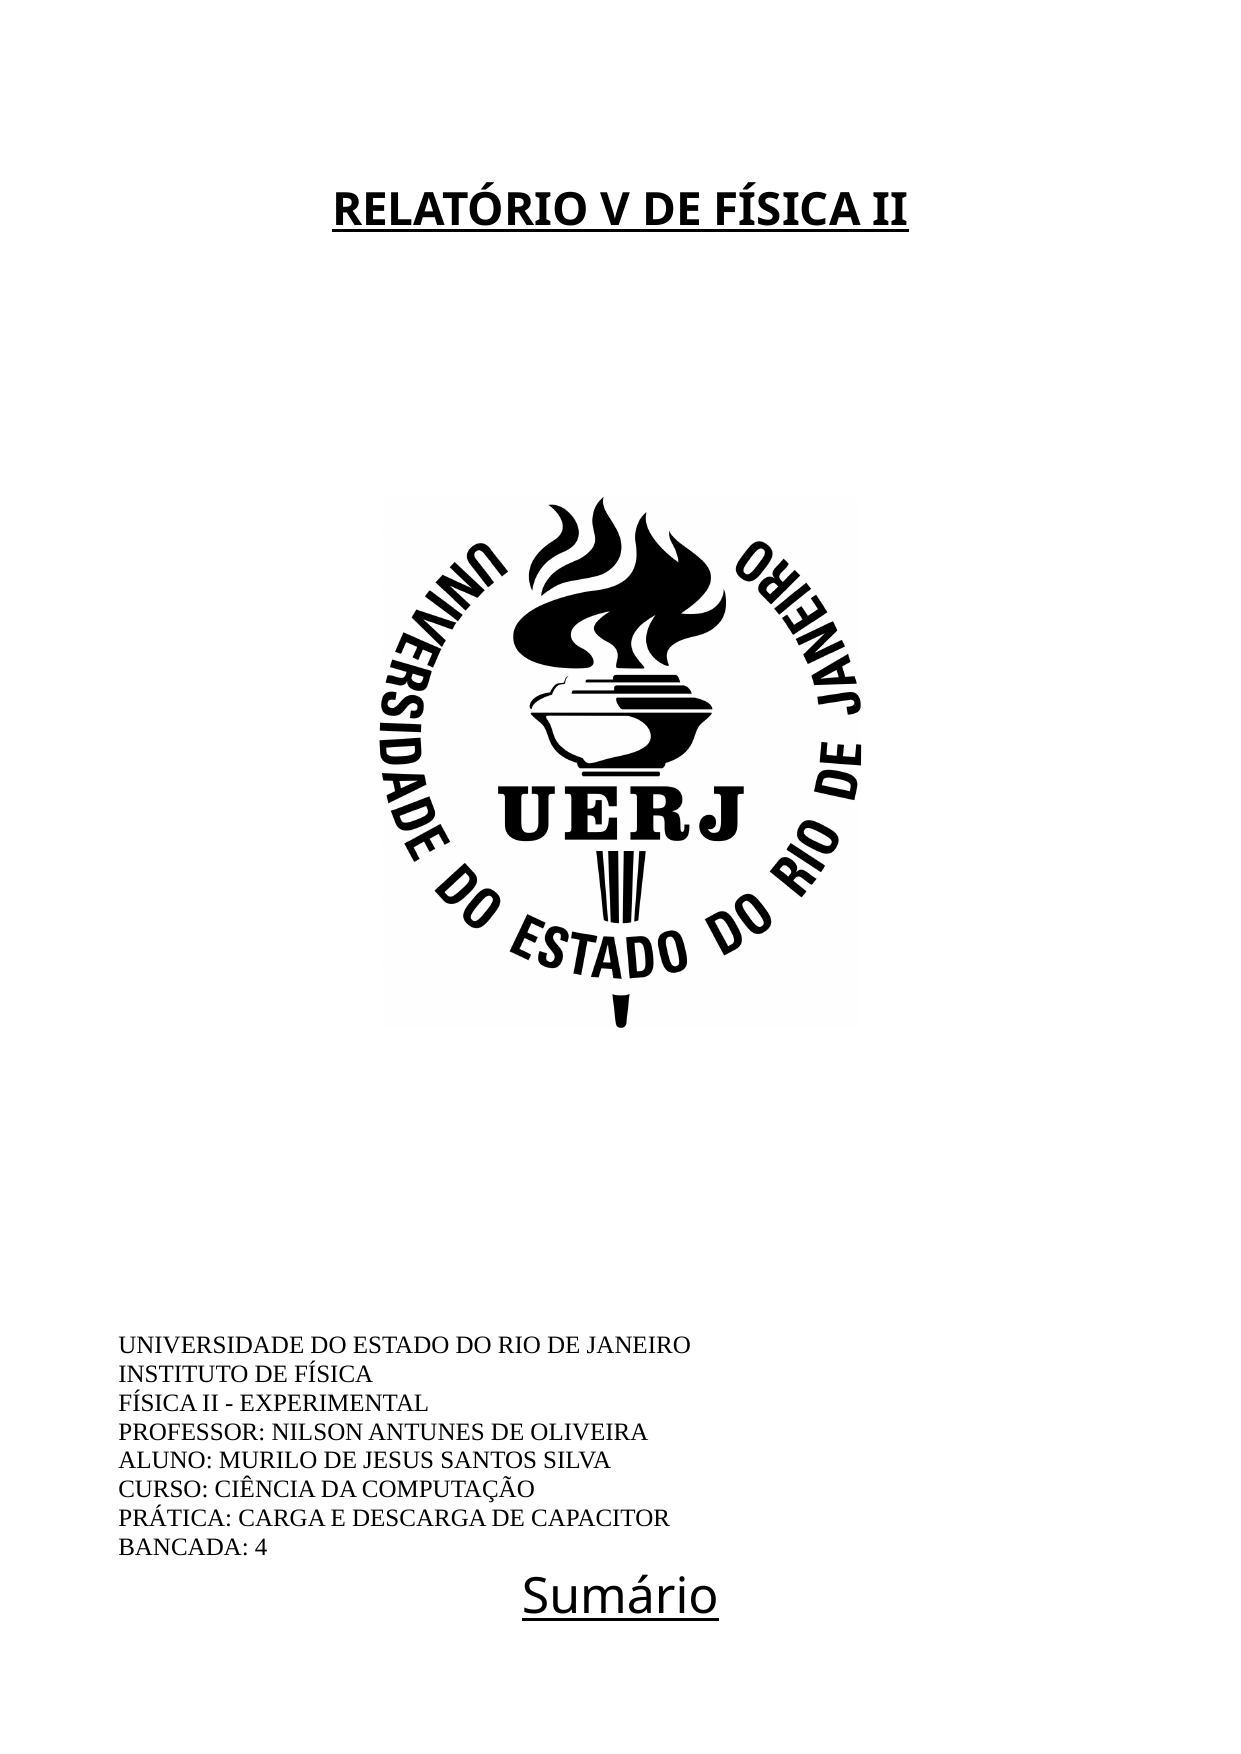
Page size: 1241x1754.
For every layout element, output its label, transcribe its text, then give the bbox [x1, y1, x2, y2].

picture [379, 497, 862, 1028]
text CURSO: CIÊNCIA DA COMPUTAÇÃO [118, 1474, 1122, 1503]
text PROFESSOR: NILSON ANTUNES DE OLIVEIRA [118, 1417, 1122, 1446]
text UNIVERSIDADE DO ESTADO DO RIO DE JANEIRO [118, 1331, 1122, 1359]
text INSTITUTO DE FÍSICA [118, 1359, 1122, 1388]
text PRÁTICA: CARGA E DESCARGA DE CAPACITOR [118, 1503, 1122, 1532]
text ALUNO: MURILO DE JESUS SANTOS SILVA [118, 1446, 1122, 1474]
text Sumário [118, 1561, 1122, 1629]
text RELATÓRIO V DE FÍSICA II [118, 176, 1122, 239]
text FÍSICA II - EXPERIMENTAL [118, 1388, 1122, 1417]
text BANCADA: 4 [118, 1532, 1122, 1561]
